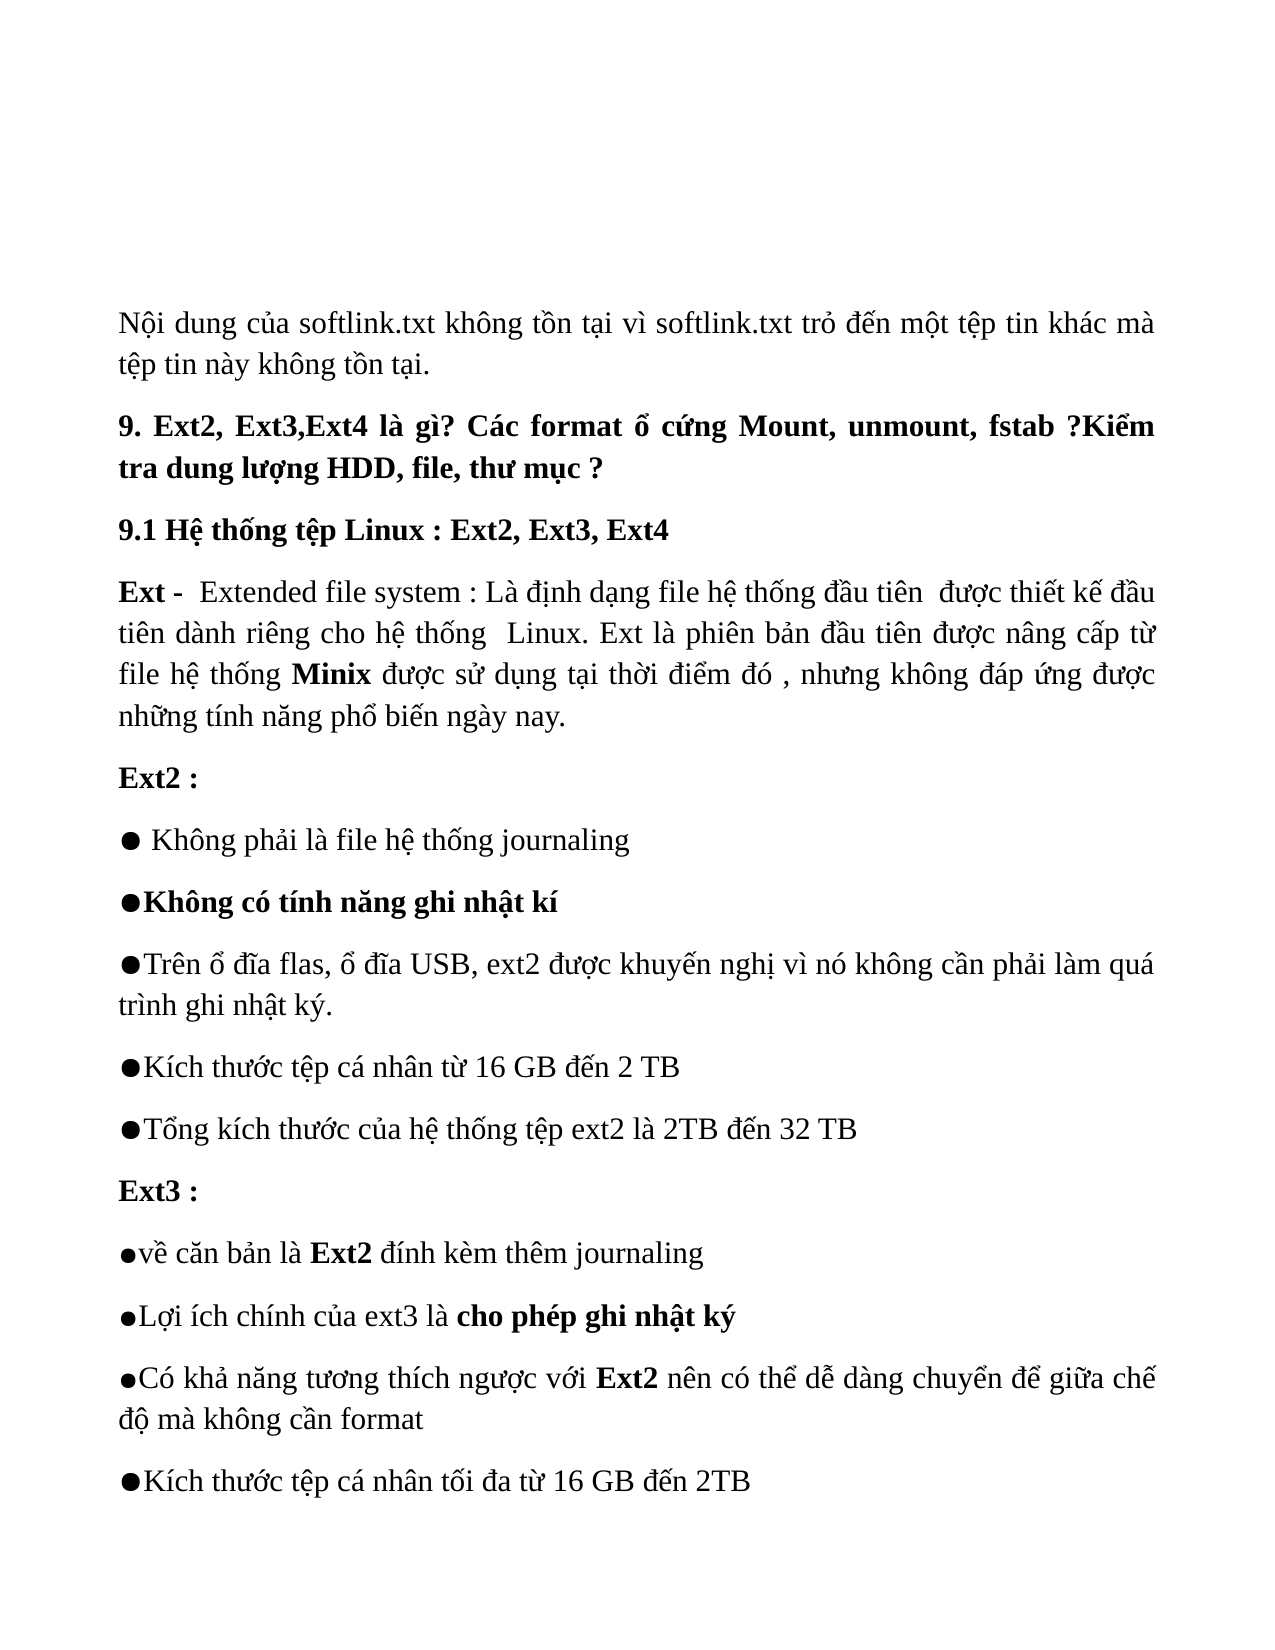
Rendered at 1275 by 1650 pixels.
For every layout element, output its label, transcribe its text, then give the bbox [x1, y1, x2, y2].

list Có khả năng tương thích ngược với Ext2 nên có thể dễ dàng chuyển để giữa chế độ mà không cần format [118, 1359, 1157, 1436]
list Kích thước tệp cá nhân từ 16 GB đến 2 TB [118, 1048, 1157, 1084]
list Trên ổ đĩa flas, ổ đĩa USB, ext2 được khuyến nghị vì nó không cần phải làm quá trình ghi nhật ký. [118, 945, 1157, 1022]
list Không có tính năng ghi nhật kí [118, 883, 1157, 919]
text Ext2 : [118, 759, 1157, 795]
list Lợi ích chính của ext3 là cho phép ghi nhật ký [118, 1297, 1157, 1333]
text Nội dung của softlink.txt không tồn tại vì softlink.txt trỏ đến một tệp tin khác mà tệp tin này không tồn tại. [118, 304, 1157, 382]
text Ext3 : [118, 1173, 1157, 1209]
text 9. Ext2, Ext3,Ext4 là gì? Các format ổ cứng Mount, unmount, fstab ?Kiểm tra dung lượng HDD, file, thư mục ? [118, 408, 1157, 485]
list Tổng kích thước của hệ thống tệp ext2 là 2TB đến 32 TB [118, 1111, 1157, 1147]
list Không phải là file hệ thống journaling [118, 821, 1157, 857]
text 9.1 Hệ thống tệp Linux : Ext2, Ext3, Ext4 [118, 511, 1157, 547]
text Ext - Extended file system : Là định dạng file hệ thống đầu tiên được thiết kế đầu tiên dành riêng cho hệ thống Linux. Ext là phiên bản đầu tiên được nâng cấp từ file hệ thống Minix được sử dụng tại thời điểm đó , nhưng không đáp ứng được những tính năng phổ biến ngày nay. [118, 573, 1157, 733]
list Kích thước tệp cá nhân tối đa từ 16 GB đến 2TB [118, 1462, 1157, 1498]
list về căn bản là Ext2 đính kèm thêm journaling [118, 1235, 1157, 1271]
